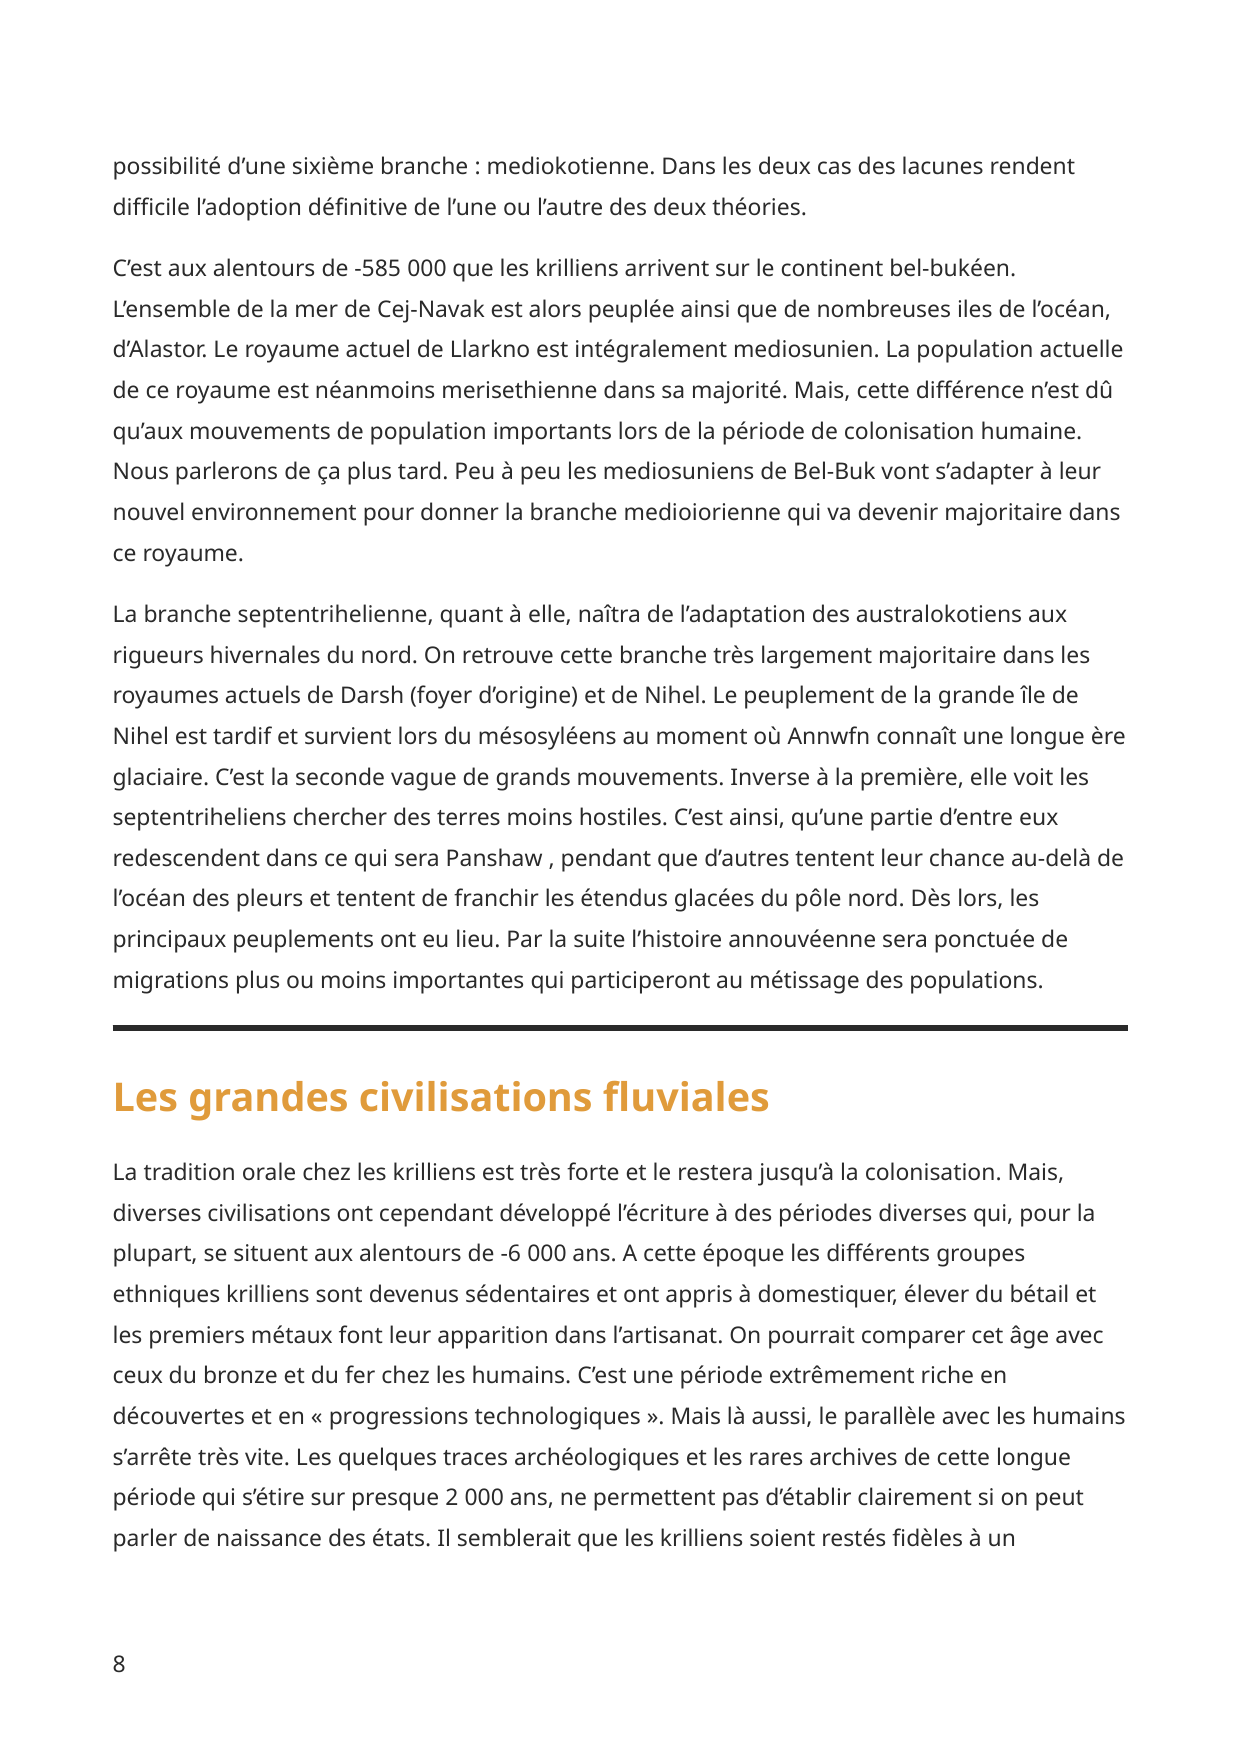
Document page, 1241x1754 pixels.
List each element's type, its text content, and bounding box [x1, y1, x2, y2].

text La branche septentrihelienne, quant à elle, naîtra de l’adaptation des australokotiens aux rigueurs hivernales du nord. On retrouve cette branche très largement majoritaire dans les royaumes actuels de Darsh (foyer d’origine) et de Nihel. Le peuplement de la grande île de Nihel est tardif et survient lors du mésosyléens au moment où Annwfn connaît une longue ère glaciaire. C’est la seconde vague de grands mouvements. Inverse à la première, elle voit les septentriheliens chercher des terres moins hostiles. C’est ainsi, qu’une partie d’entre eux redescendent dans ce qui sera Panshaw , pendant que d’autres tentent leur chance au-delà de l’océan des pleurs et tentent de franchir les étendus glacées du pôle nord. Dès lors, les principaux peuplements ont eu lieu. Par la suite l’histoire annouvéenne sera ponctuée de migrations plus ou moins importantes qui participeront au métissage des populations. [112, 598, 1128, 995]
text La tradition orale chez les krilliens est très forte et le restera jusqu’à la colonisation. Mais, diverses civilisations ont cependant développé l’écriture à des périodes diverses qui, pour la plupart, se situent aux alentours de -6 000 ans. A cette époque les différents groupes ethniques krilliens sont devenus sédentaires et ont appris à domestiquer, élever du bétail et les premiers métaux font leur apparition dans l’artisanat. On pourrait comparer cet âge avec ceux du bronze et du fer chez les humains. C’est une période extrêmement riche en découvertes et en « progressions technologiques ». Mais là aussi, le parallèle avec les humains s’arrête très vite. Les quelques traces archéologiques et les rares archives de cette longue période qui s’étire sur presque 2 000 ans, ne permettent pas d’établir clairement si on peut parler de naissance des états. Il semblerait que les krilliens soient restés fidèles à un [112, 1156, 1128, 1553]
text possibilité d’une sixième branche : mediokotienne. Dans les deux cas des lacunes rendent difficile l’adoption définitive de l’une ou l’autre des deux théories. [112, 150, 1128, 222]
text C’est aux alentours de -585 000 que les krilliens arrivent sur le continent bel-bukéen. L’ensemble de la mer de Cej-Navak est alors peuplée ainsi que de nombreuses iles de l’océan, d’Alastor. Le royaume actuel de Llarkno est intégralement mediosunien. La population actuelle de ce royaume est néanmoins merisethienne dans sa majorité. Mais, cette différence n’est dû qu’aux mouvements de population importants lors de la période de colonisation humaine. Nous parlerons de ça plus tard. Peu à peu les mediosuniens de Bel-Buk vont s’adapter à leur nouvel environnement pour donner la branche medioiorienne qui va devenir majoritaire dans ce royaume. [112, 252, 1128, 568]
subtitle Les grandes civilisations fluviales [112, 1026, 1128, 1123]
